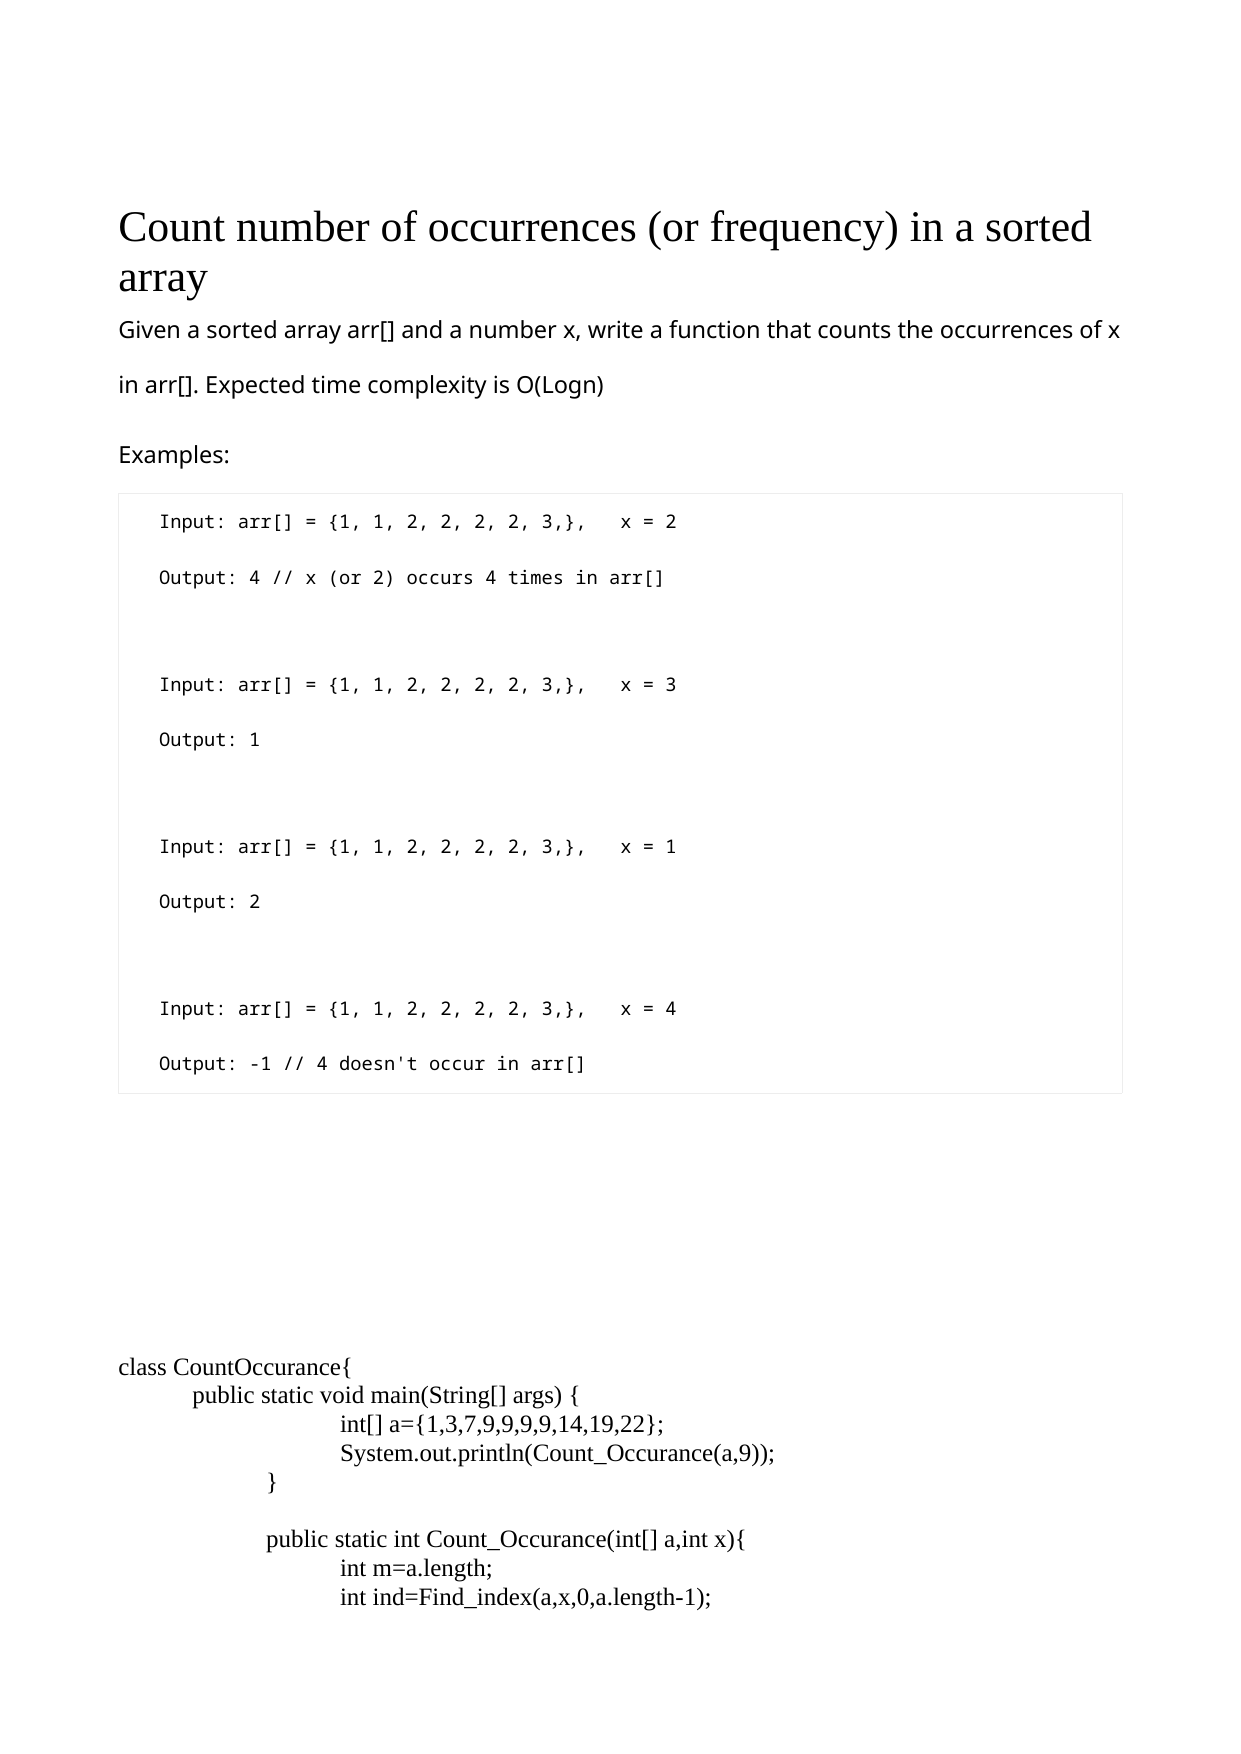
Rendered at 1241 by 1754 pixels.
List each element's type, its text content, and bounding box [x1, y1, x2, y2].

text } [118, 1467, 1122, 1495]
text Output: -1 // 4 doesn't occur in arr[] [119, 1035, 1122, 1093]
subtitle Count number of occurrences (or frequency) in a sorted array [118, 201, 1122, 301]
text Output: 4 // x (or 2) occurs 4 times in arr[] [119, 548, 1122, 591]
text Input: arr[] = {1, 1, 2, 2, 2, 2, 3,}, x = 2 [119, 494, 1122, 535]
text Output: 2 [119, 873, 1122, 915]
text int[] a={1,3,7,9,9,9,9,14,19,22}; [118, 1409, 1122, 1438]
text Input: arr[] = {1, 1, 2, 2, 2, 2, 3,}, x = 4 [119, 979, 1122, 1021]
text Examples: [118, 438, 1122, 471]
text Output: 1 [119, 711, 1122, 753]
text System.out.println(Count_Occurance(a,9)); [118, 1438, 1122, 1467]
text Given a sorted array arr[] and a number x, write a function that counts the occurrences of x in arr[]. Expected time complexity is O(Logn) [118, 314, 1122, 400]
text int ind=Find_index(a,x,0,a.length-1); [118, 1582, 1122, 1610]
text Input: arr[] = {1, 1, 2, 2, 2, 2, 3,}, x = 1 [119, 817, 1122, 859]
text Input: arr[] = {1, 1, 2, 2, 2, 2, 3,}, x = 3 [119, 655, 1122, 697]
text public static int Count_Occurance(int[] a,int x){ [118, 1524, 1122, 1553]
text public static void main(String[] args) { [118, 1380, 1122, 1409]
text class CountOccurance{ [118, 1352, 1122, 1380]
text int m=a.length; [118, 1553, 1122, 1582]
